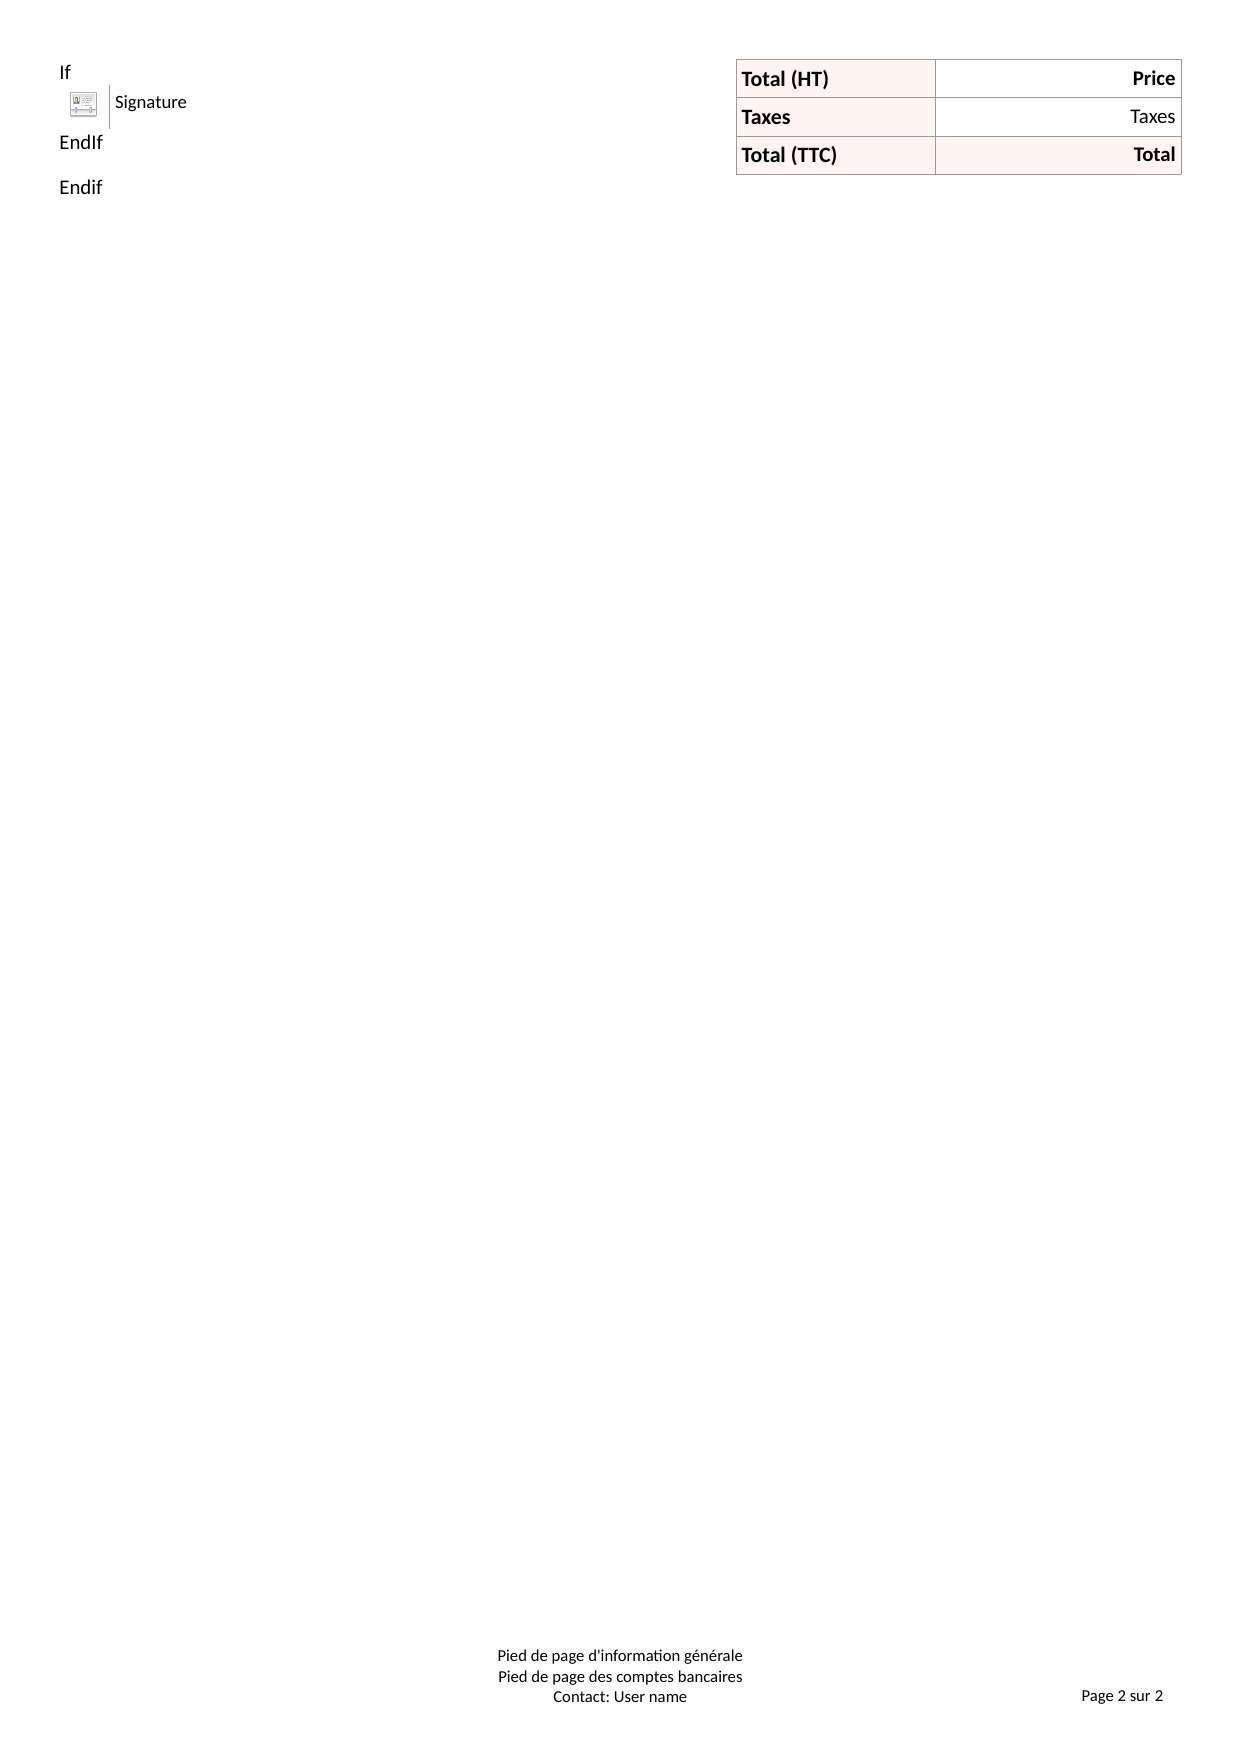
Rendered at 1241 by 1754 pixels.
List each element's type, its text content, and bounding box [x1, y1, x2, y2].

table_header Signature [110, 85, 736, 129]
table_cell Taxes [936, 98, 1181, 136]
table_header Total (HT) [737, 60, 935, 97]
table_header EndIf [59, 129, 736, 174]
table_cell Total [936, 137, 1181, 174]
table_cell Total (TTC) [737, 137, 935, 174]
table_cell Taxes [737, 98, 935, 136]
text Endif [59, 174, 1181, 199]
picture [69, 90, 97, 118]
table_header If [59, 59, 736, 85]
table_header Price [936, 60, 1181, 97]
table_header [59, 85, 109, 129]
